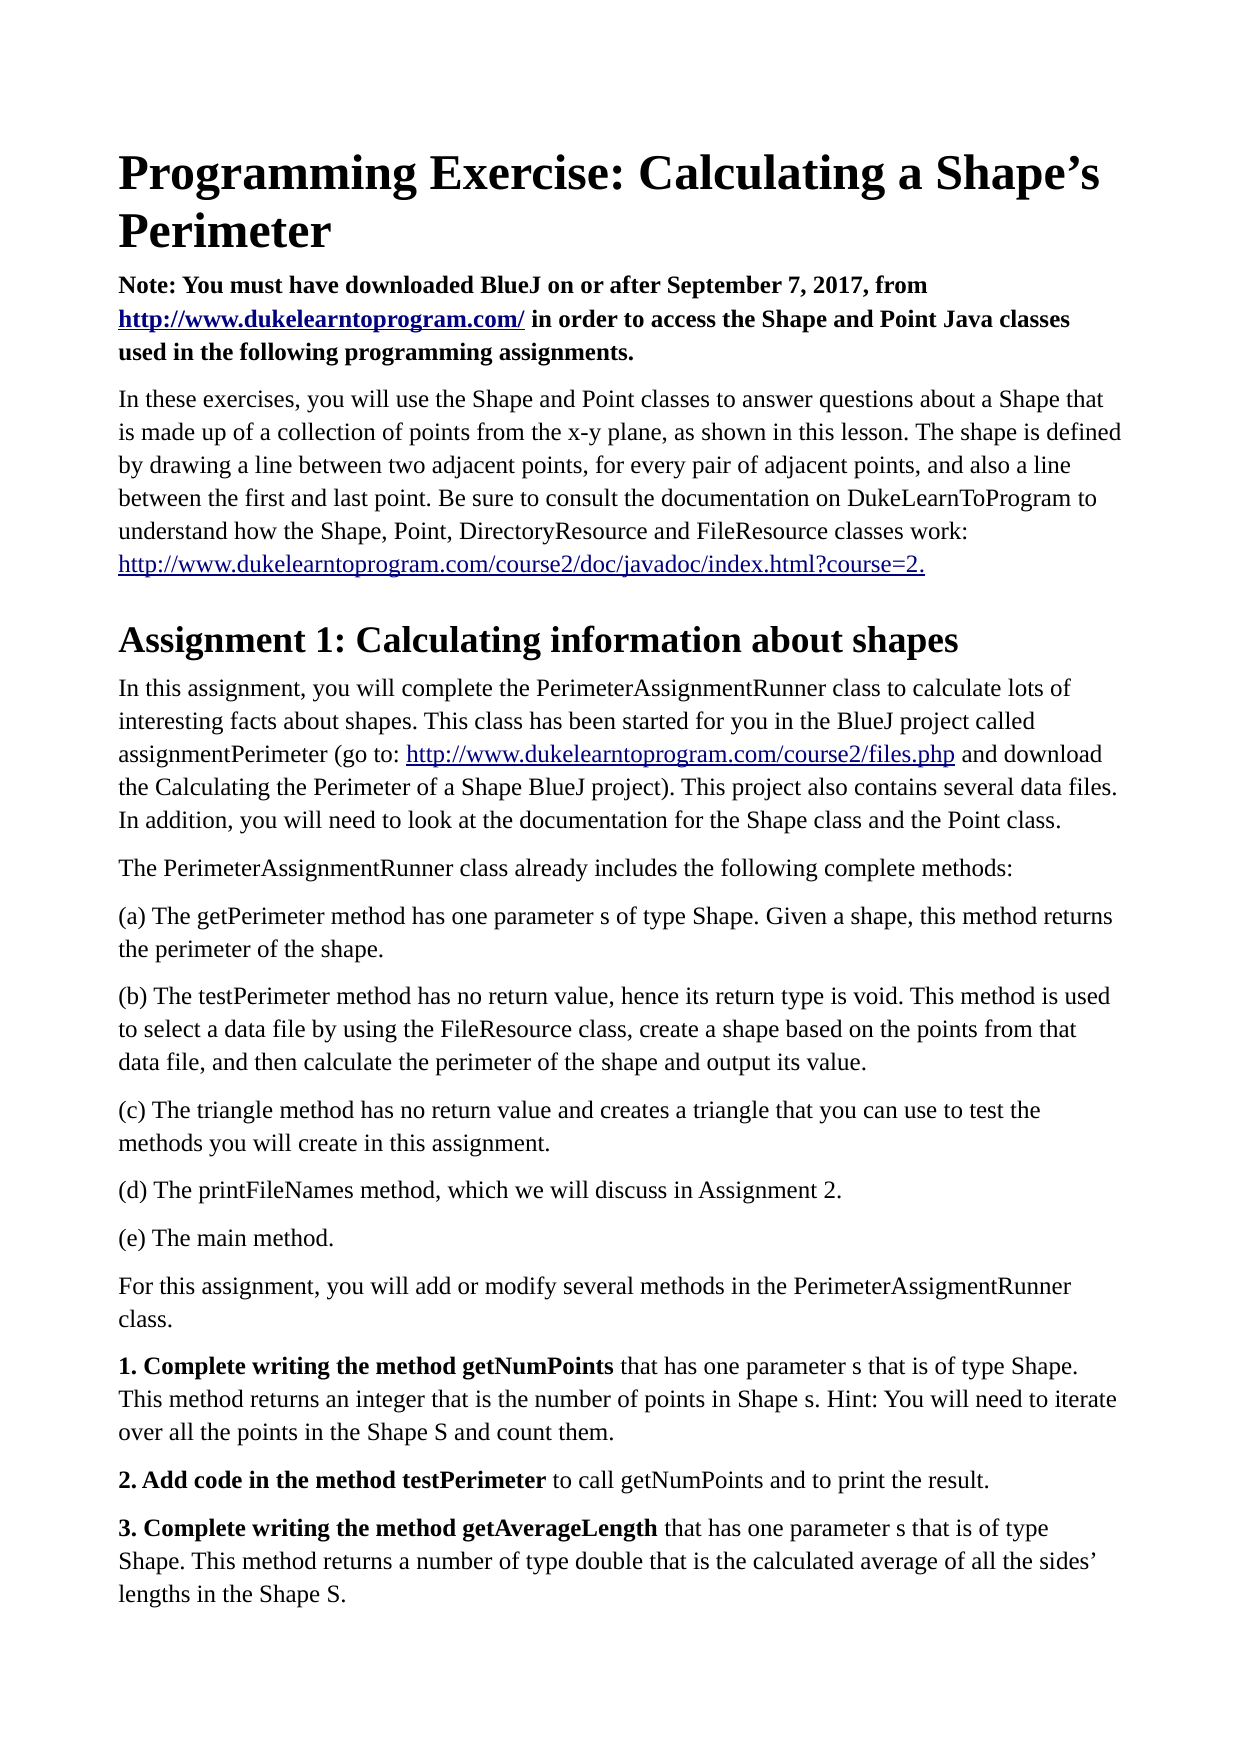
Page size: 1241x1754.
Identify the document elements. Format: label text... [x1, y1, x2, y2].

text 1. Complete writing the method getNumPoints that has one parameter s that is of type Shape. This method returns an integer that is the number of points in Shape s. Hint: You will need to iterate over all the points in the Shape S and count them. [118, 1351, 1122, 1446]
text In these exercises, you will use the Shape and Point classes to answer questions about a Shape that is made up of a collection of points from the x-y plane, as shown in this lesson. The shape is defined by drawing a line between two adjacent points, for every pair of adjacent points, and also a line between the first and last point. Be sure to consult the documentation on DukeLearnToProgram to understand how the Shape, Point, DirectoryResource and FileResource classes work: http://www.dukelearntoprogram.com/course2/doc/javadoc/index.html?course=2. [118, 384, 1122, 578]
text The PerimeterAssignmentRunner class already includes the following complete methods: [118, 853, 1122, 882]
text Note: You must have downloaded BlueJ on or after September 7, 2017, from http://www.dukelearntoprogram.com/ in order to access the Shape and Point Java classes used in the following programming assignments. [118, 271, 1122, 365]
subtitle Assignment 1: Calculating information about shapes [118, 618, 1122, 661]
text (c) The triangle method has no return value and creates a triangle that you can use to test the methods you will create in this assignment. [118, 1095, 1122, 1157]
text (d) The printFileNames method, which we will discuss in Assignment 2. [118, 1176, 1122, 1204]
text (e) The main method. [118, 1223, 1122, 1252]
text (b) The testPerimeter method has no return value, hence its return type is void. This method is used to select a data file by using the FileResource class, create a shape based on the points from that data file, and then calculate the perimeter of the shape and output its value. [118, 981, 1122, 1076]
text For this assignment, you will add or modify several methods in the PerimeterAssigmentRunner class. [118, 1271, 1122, 1333]
text (a) The getPerimeter method has one parameter s of type Shape. Given a shape, this method returns the perimeter of the shape. [118, 901, 1122, 962]
subtitle Programming Exercise: Calculating a Shape’s Perimeter [118, 143, 1122, 258]
text In this assignment, you will complete the PerimeterAssignmentRunner class to calculate lots of interesting facts about shapes. This class has been started for you in the BlueJ project called assignmentPerimeter (go to: http://www.dukelearntoprogram.com/course2/files.php and download the Calculating the Perimeter of a Shape BlueJ project). This project also contains several data files. In addition, you will need to look at the documentation for the Shape class and the Point class. [118, 673, 1122, 834]
text 3. Complete writing the method getAverageLength that has one parameter s that is of type Shape. This method returns a number of type double that is the calculated average of all the sides’ lengths in the Shape S. [118, 1513, 1122, 1607]
text 2. Add code in the method testPerimeter to call getNumPoints and to print the result. [118, 1465, 1122, 1494]
